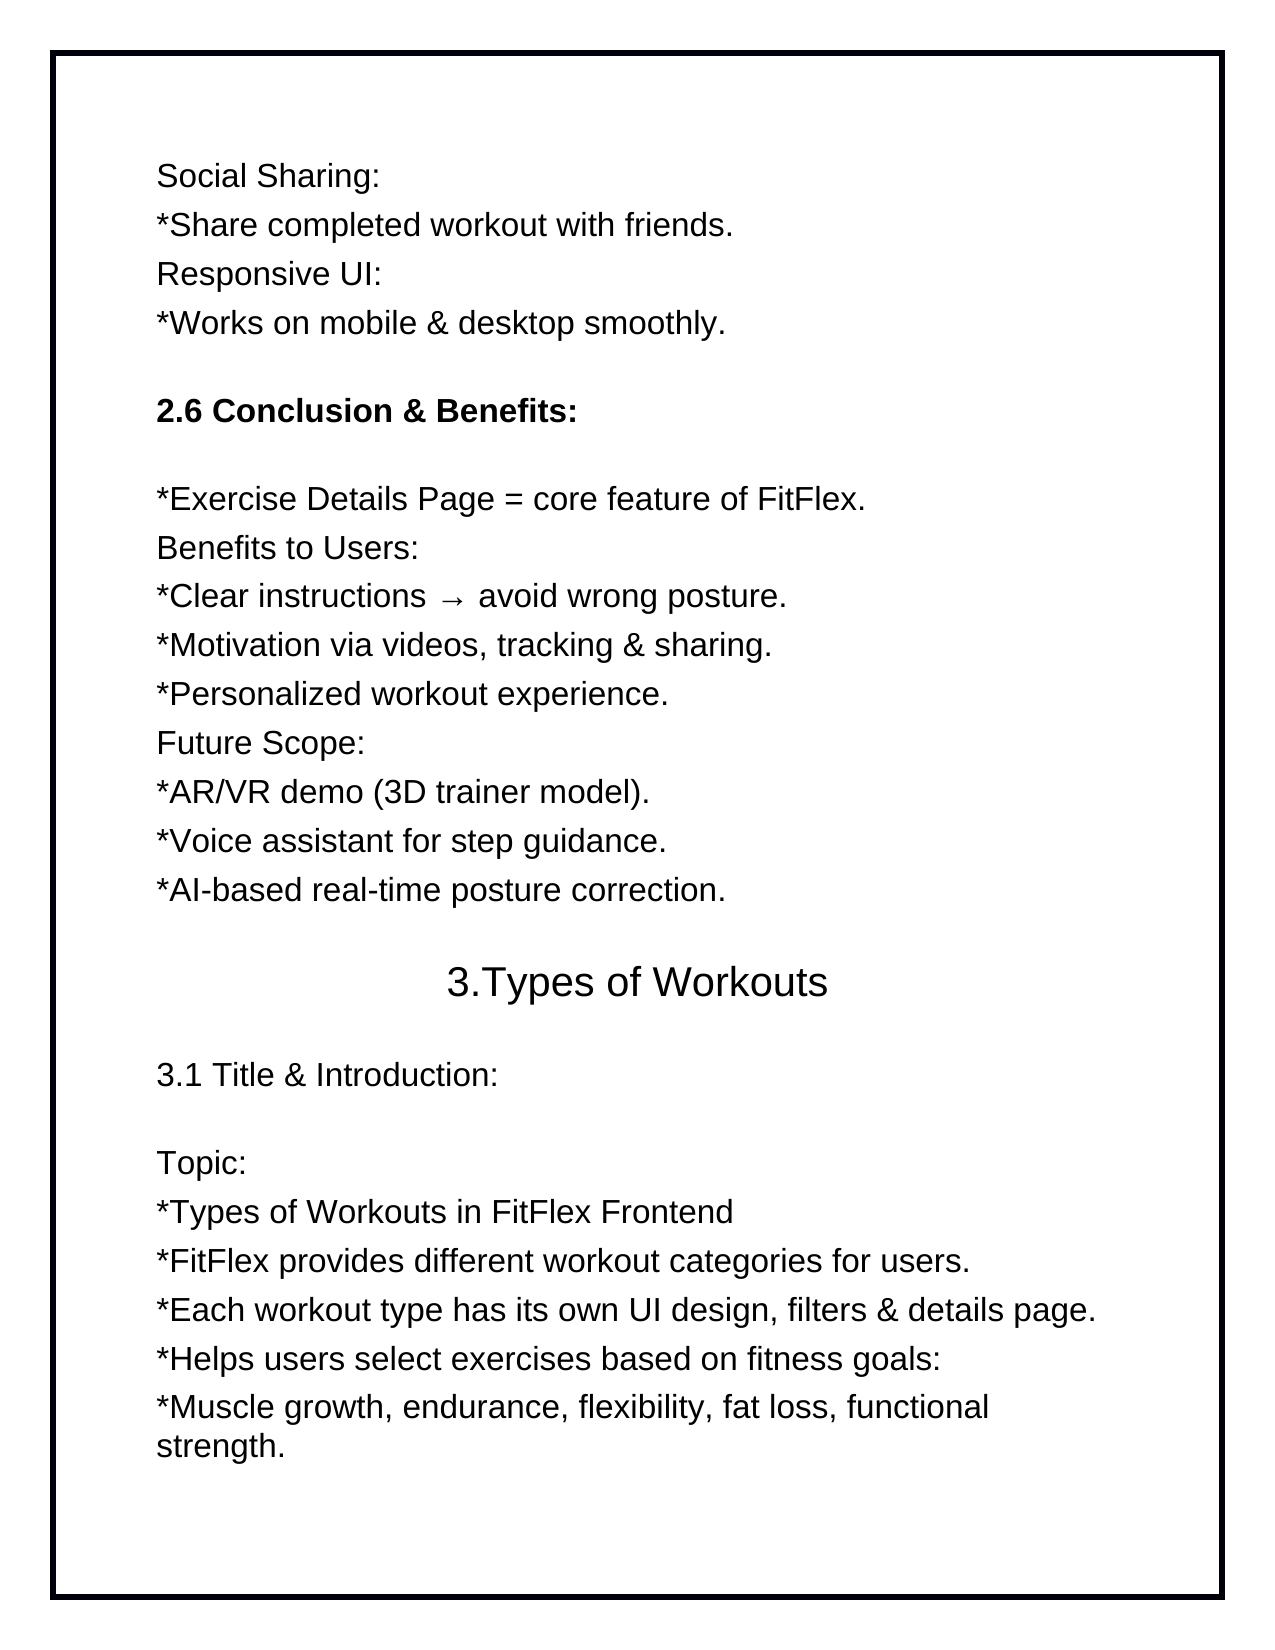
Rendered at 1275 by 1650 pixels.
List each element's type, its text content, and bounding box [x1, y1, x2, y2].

text *AI-based real-time posture correction. [156, 870, 1119, 908]
text *Works on mobile & desktop smoothly. [156, 303, 1119, 341]
text Topic: [156, 1143, 1119, 1182]
text Social Sharing: [156, 156, 1119, 195]
text *Share completed workout with friends. [156, 205, 1119, 243]
text *Voice assistant for step guidance. [156, 821, 1119, 859]
text 3.1 Title & Introduction: [156, 1055, 1119, 1094]
text *Clear instructions → avoid wrong posture. [156, 577, 1119, 615]
text *Personalized workout experience. [156, 674, 1119, 713]
text *Muscle growth, endurance, flexibility, fat loss, functional strength. [156, 1387, 1119, 1464]
text *Motivation via videos, tracking & sharing. [156, 625, 1119, 664]
text *Types of Workouts in FitFlex Frontend [156, 1192, 1119, 1231]
text Future Scope: [156, 723, 1119, 762]
text *Exercise Details Page = core feature of FitFlex. [156, 479, 1119, 517]
text *FitFlex provides different workout categories for users. [156, 1241, 1119, 1279]
text Responsive UI: [156, 254, 1119, 292]
text *Each workout type has its own UI design, filters & details page. [156, 1290, 1119, 1328]
text 3.Types of Workouts [156, 958, 1119, 1006]
text Benefits to Users: [156, 528, 1119, 566]
text 2.6 Conclusion & Benefits: [156, 391, 1119, 429]
text *Helps users select exercises based on fitness goals: [156, 1339, 1119, 1377]
text *AR/VR demo (3D trainer model). [156, 772, 1119, 810]
